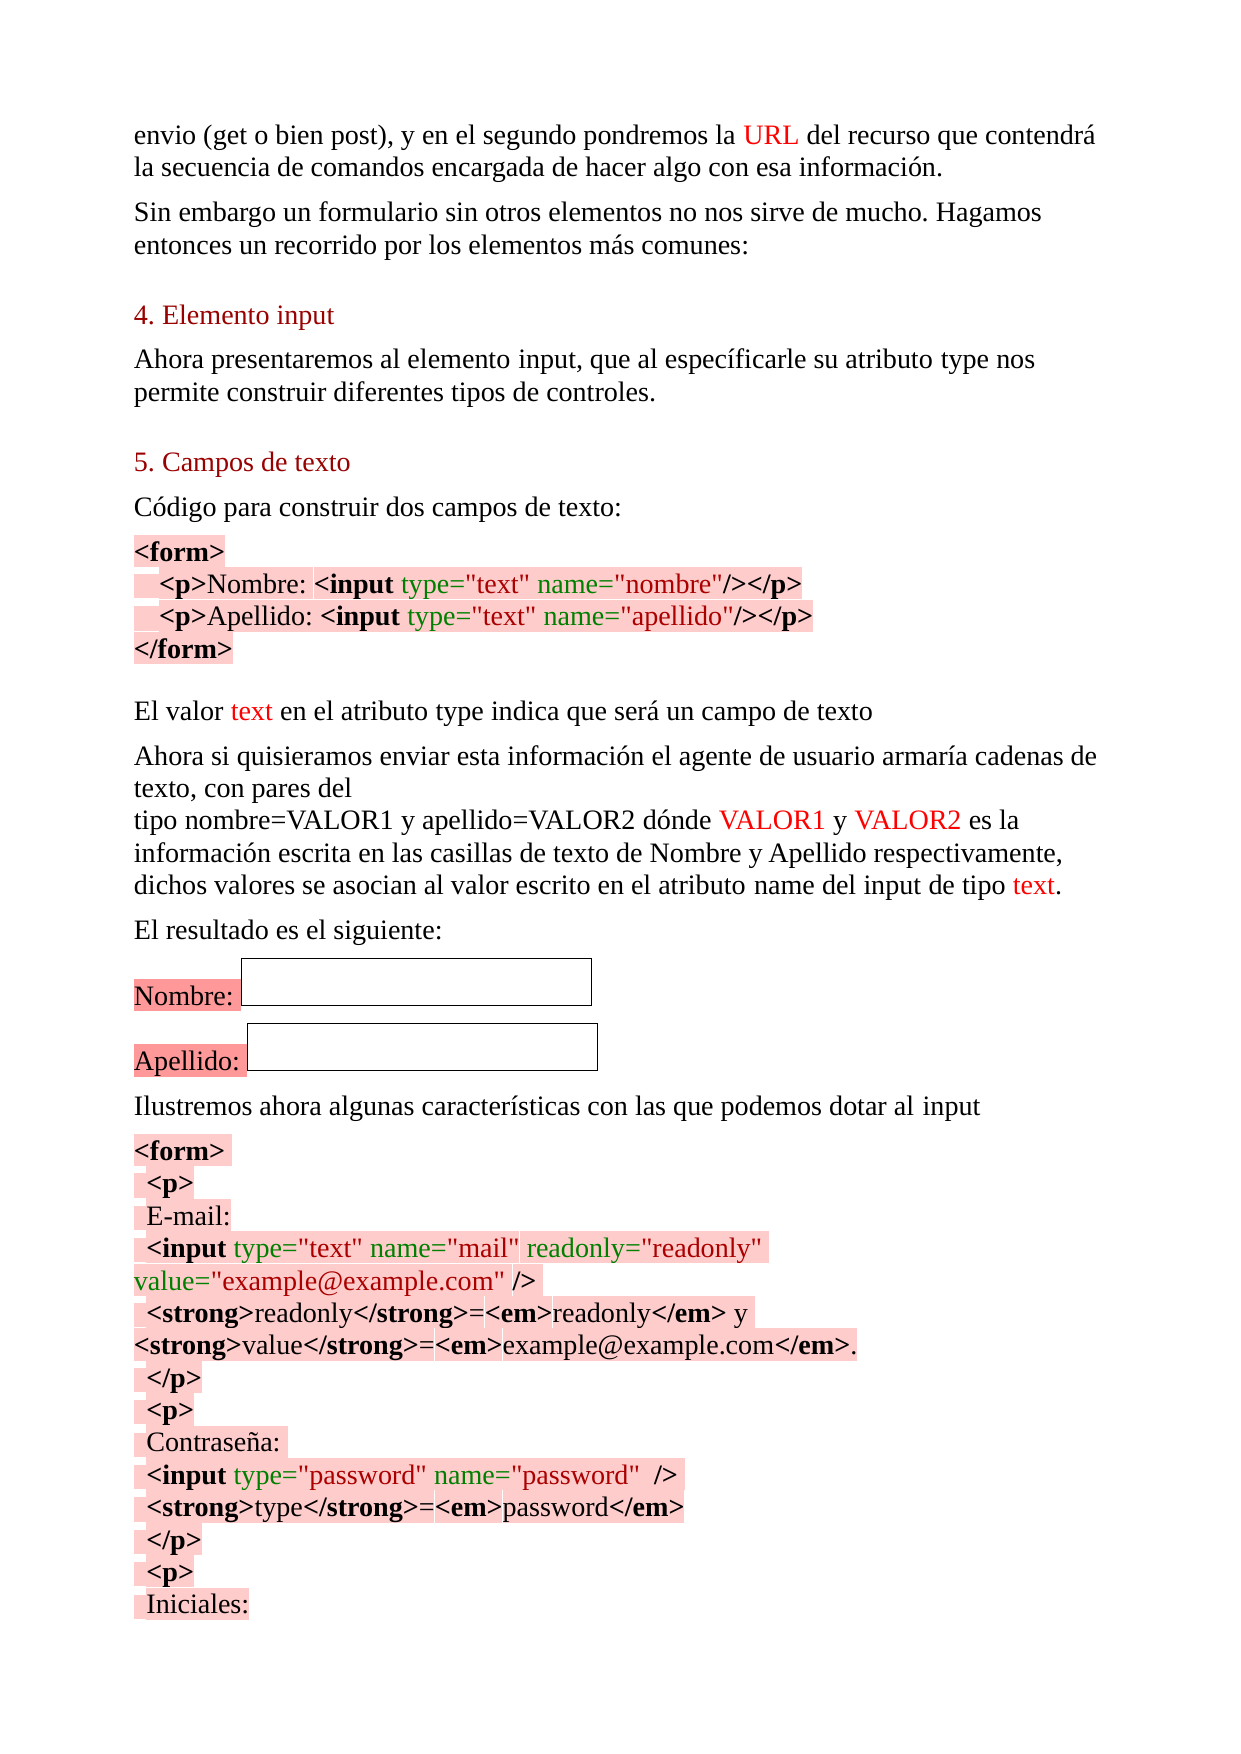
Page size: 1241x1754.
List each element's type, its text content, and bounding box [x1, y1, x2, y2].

text <input type="text" name="mail" readonly="readonly" value="example@example.com" /> [134, 1231, 1106, 1296]
text Ahora presentaremos al elemento input, que al específicarle su atributo type nos permite construir diferentes tipos de controles. [134, 343, 1106, 407]
text Código para construir dos campos de texto: [134, 490, 1106, 522]
text <p> [134, 1555, 1106, 1587]
text Contraseña: [134, 1426, 1106, 1458]
subtitle 4. Elemento input [134, 298, 1106, 330]
text Nombre: [134, 958, 1106, 1011]
text envio (get o bien post), y en el segundo pondremos la URL del recurso que contendrá la secuencia de comandos encargada de hacer algo con esa información. [134, 118, 1106, 183]
text Apellido: [134, 1023, 1106, 1077]
text <p> [134, 1166, 1106, 1199]
text Ilustremos ahora algunas características con las que podemos dotar al input [134, 1089, 1106, 1121]
subtitle 5. Campos de texto [134, 445, 1106, 477]
text Iniciales: [134, 1587, 1106, 1620]
text </p> [134, 1361, 1106, 1393]
text <p>Apellido: <input type="text" name="apellido"/></p> [134, 599, 1106, 632]
text <p> [134, 1393, 1106, 1426]
text <strong>readonly</strong>=<em>readonly</em> y <strong>value</strong>=<em>example@example.com</em>. [134, 1296, 1106, 1361]
text Ahora si quisieramos enviar esta información el agente de usuario armaría cadenas de texto, con pares del tipo nombre=VALOR1 y apellido=VALOR2 dónde VALOR1 y VALOR2 es la información escrita en las casillas de texto de Nombre y Apellido respectivamente, dichos valores se asocian al valor escrito en el atributo name del input de tipo text. [134, 739, 1106, 901]
text <form> [134, 1134, 1106, 1166]
text E-mail: [134, 1199, 1106, 1231]
text <form> [134, 535, 1106, 567]
text </form> [134, 632, 1106, 664]
text El valor text en el atributo type indica que será un campo de texto [134, 694, 1106, 726]
text <p>Nombre: <input type="text" name="nombre"/></p> [134, 567, 1106, 599]
text </p> [134, 1523, 1106, 1555]
text <strong>type</strong>=<em>password</em> [134, 1490, 1106, 1523]
text <input type="password" name="password" /> [134, 1458, 1106, 1490]
text Sin embargo un formulario sin otros elementos no nos sirve de mucho. Hagamos entonces un recorrido por los elementos más comunes: [134, 195, 1106, 260]
text El resultado es el siguiente: [134, 913, 1106, 946]
